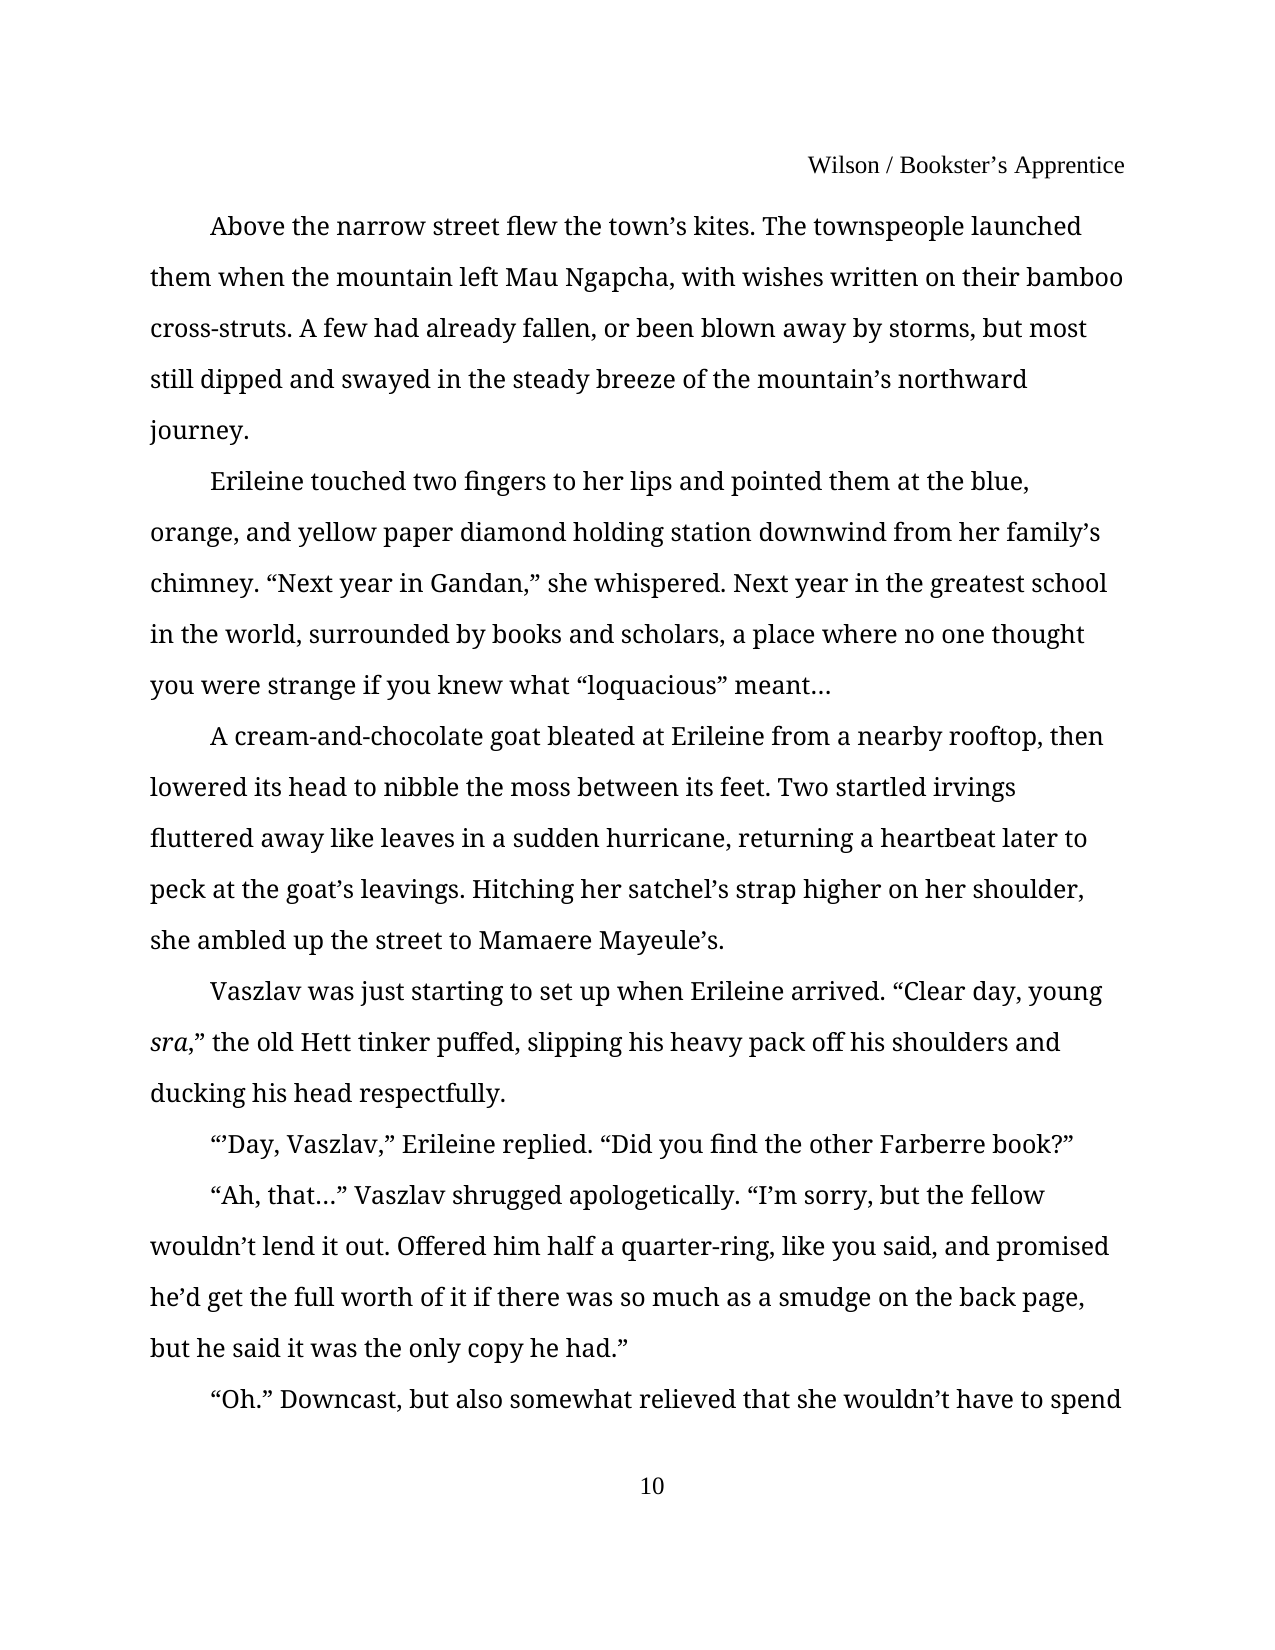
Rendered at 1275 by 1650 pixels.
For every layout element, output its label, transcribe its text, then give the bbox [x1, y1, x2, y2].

text Vaszlav was just starting to set up when Erileine arrived. “Clear day, young sra,” the old Hett tinker puffed, slipping his heavy pack off his shoulders and ducking his head respectfully. [150, 974, 1125, 1110]
text Above the narrow street flew the town’s kites. The townspeople launched them when the mountain left Mau Ngapcha, with wishes written on their bamboo cross-struts. A few had already fallen, or been blown away by storms, but most still dipped and swayed in the steady breeze of the mountain’s northward journey. [150, 208, 1125, 446]
text “Oh.” Downcast, but also somewhat relieved that she wouldn’t have to spend [150, 1382, 1125, 1416]
text Erileine touched two fingers to her lips and pointed them at the blue, orange, and yellow paper diamond holding station downwind from her family’s chimney. “Next year in Gandan,” she whispered. Next year in the greatest school in the world, surrounded by books and scholars, a place where no one thought you were strange if you knew what “loquacious” meant… [150, 463, 1125, 702]
text “Ah, that…” Vaszlav shrugged apologetically. “I’m sorry, but the fellow wouldn’t lend it out. Offered him half a quarter-ring, like you said, and promised he’d get the full worth of it if there was so much as a smudge on the back page, but he said it was the only copy he had.” [150, 1178, 1125, 1365]
text A cream-and-chocolate goat bleated at Erileine from a nearby rooftop, then lowered its head to nibble the moss between its feet. Two startled irvings fluttered away like leaves in a sudden hurricane, returning a heartbeat later to peck at the goat’s leavings. Hitching her satchel’s strap higher on her shoulder, she ambled up the street to Mamaere Mayeule’s. [150, 719, 1125, 957]
text “’Day, Vaszlav,” Erileine replied. “Did you find the other Farberre book?” [150, 1127, 1125, 1161]
